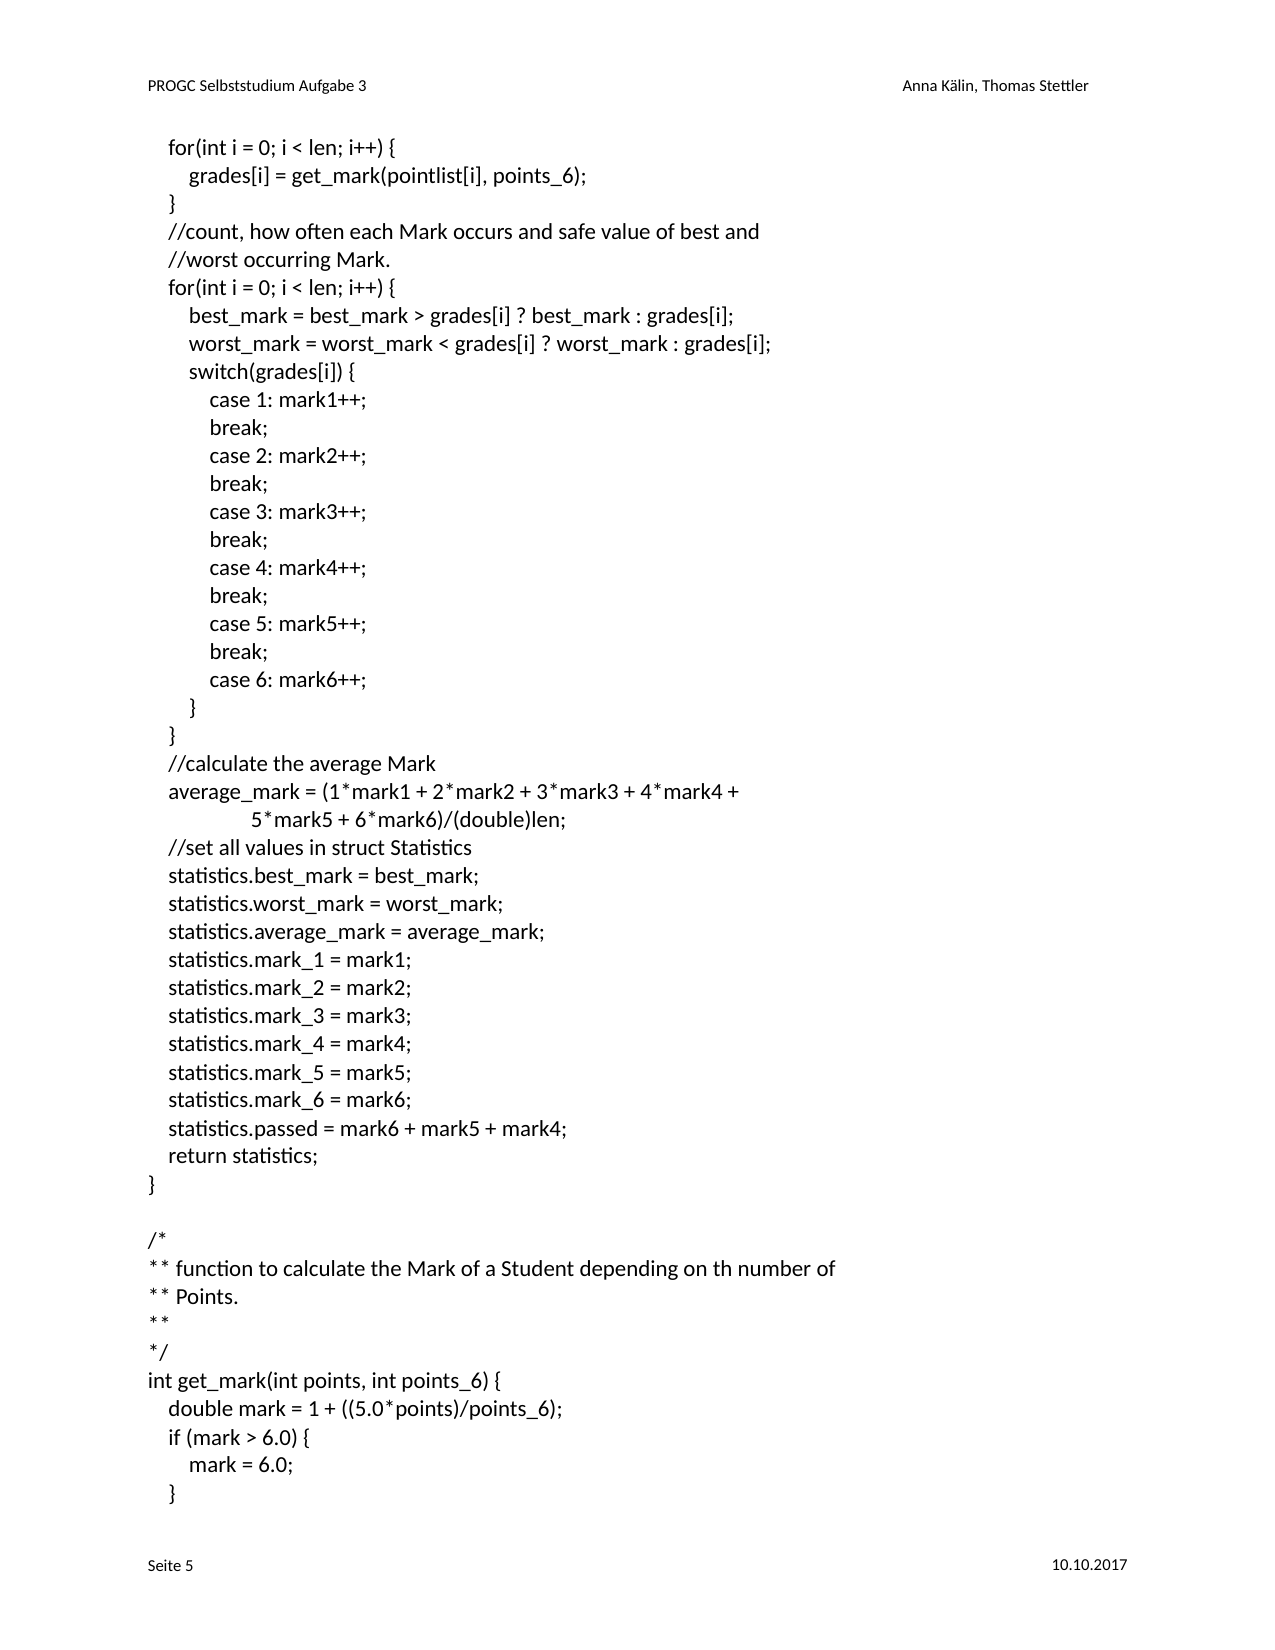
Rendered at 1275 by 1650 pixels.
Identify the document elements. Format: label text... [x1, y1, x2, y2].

text break; [148, 413, 1127, 441]
text case 2: mark2++; [148, 441, 1127, 469]
text average_mark = (1*mark1 + 2*mark2 + 3*mark3 + 4*mark4 + [148, 777, 1127, 805]
text } [148, 1479, 1127, 1507]
text break; [148, 581, 1127, 609]
text case 6: mark6++; [148, 665, 1127, 693]
text statistics.passed = mark6 + mark5 + mark4; [148, 1114, 1127, 1142]
text case 4: mark4++; [148, 553, 1127, 581]
text //calculate the average Mark [148, 749, 1127, 777]
text statistics.average_mark = average_mark; [148, 917, 1127, 946]
text for(int i = 0; i < len; i++) { [148, 133, 1127, 161]
text //count, how often each Mark occurs and safe value of best and [148, 217, 1127, 245]
text switch(grades[i]) { [148, 357, 1127, 385]
text for(int i = 0; i < len; i++) { [148, 273, 1127, 301]
text break; [148, 637, 1127, 665]
text case 5: mark5++; [148, 609, 1127, 637]
text */ [148, 1338, 1127, 1367]
text case 3: mark3++; [148, 497, 1127, 525]
text ** [148, 1311, 1127, 1338]
text //set all values in struct Statistics [148, 833, 1127, 861]
text best_mark = best_mark > grades[i] ? best_mark : grades[i]; [148, 301, 1127, 329]
text ** function to calculate the Mark of a Student depending on th number of [148, 1254, 1127, 1282]
text } [148, 721, 1127, 749]
text grades[i] = get_mark(pointlist[i], points_6); [148, 161, 1127, 189]
text statistics.mark_5 = mark5; [148, 1058, 1127, 1086]
text } [148, 693, 1127, 721]
text break; [148, 525, 1127, 553]
text } [148, 189, 1127, 217]
text mark = 6.0; [148, 1451, 1127, 1479]
text statistics.mark_2 = mark2; [148, 973, 1127, 1002]
text /* [148, 1226, 1127, 1254]
text statistics.mark_3 = mark3; [148, 1002, 1127, 1029]
text } [148, 1170, 1127, 1198]
text worst_mark = worst_mark < grades[i] ? worst_mark : grades[i]; [148, 329, 1127, 357]
text 5*mark5 + 6*mark6)/(double)len; [148, 805, 1127, 833]
text return statistics; [148, 1142, 1127, 1170]
text statistics.mark_4 = mark4; [148, 1029, 1127, 1058]
text statistics.worst_mark = worst_mark; [148, 889, 1127, 917]
text ** Points. [148, 1282, 1127, 1311]
text case 1: mark1++; [148, 385, 1127, 413]
text statistics.mark_6 = mark6; [148, 1086, 1127, 1114]
text double mark = 1 + ((5.0*points)/points_6); [148, 1394, 1127, 1423]
text int get_mark(int points, int points_6) { [148, 1367, 1127, 1394]
text statistics.best_mark = best_mark; [148, 861, 1127, 889]
text statistics.mark_1 = mark1; [148, 946, 1127, 973]
text //worst occurring Mark. [148, 245, 1127, 273]
text if (mark > 6.0) { [148, 1423, 1127, 1451]
text break; [148, 469, 1127, 497]
